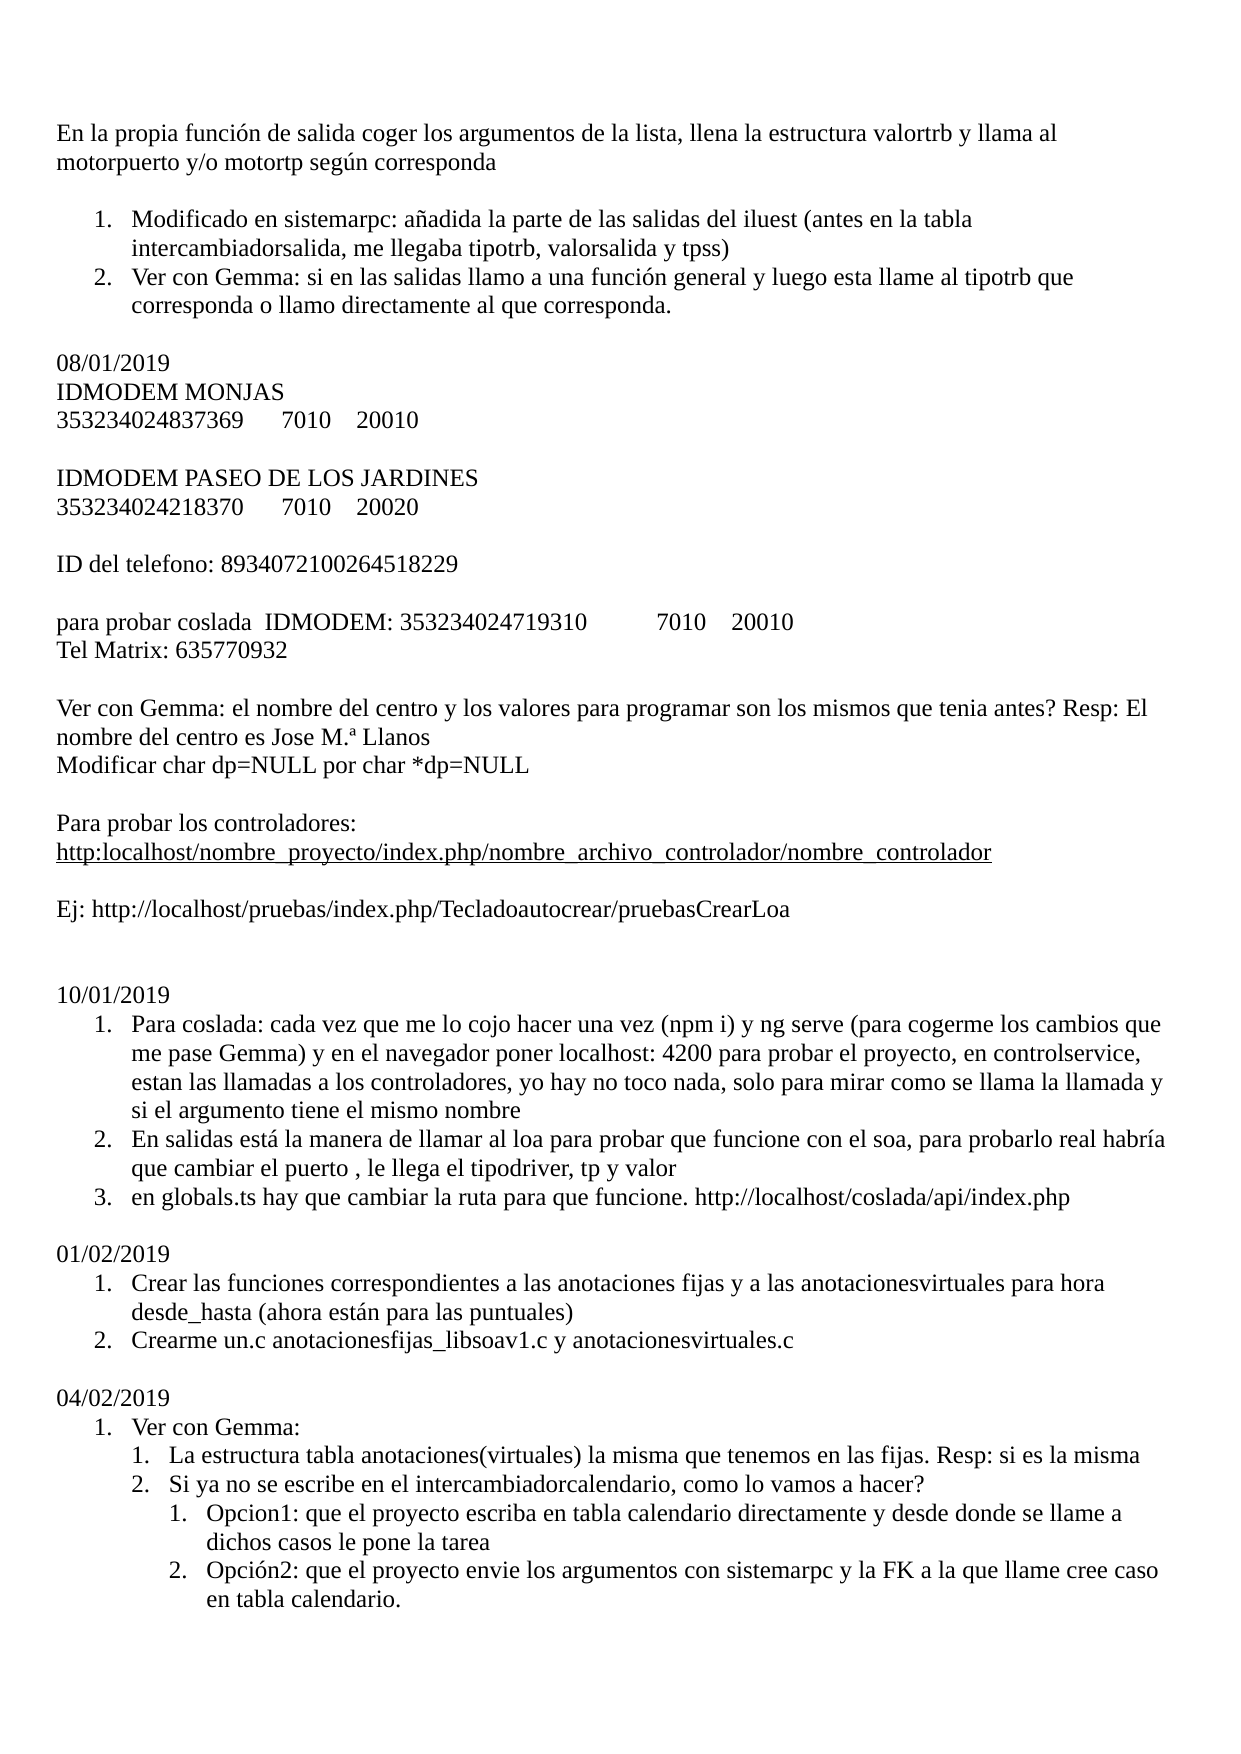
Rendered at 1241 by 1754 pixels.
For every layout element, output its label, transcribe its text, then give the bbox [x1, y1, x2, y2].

text 04/02/2019 [56, 1383, 1167, 1412]
text IDMODEM MONJAS [56, 377, 1167, 406]
text para probar coslada IDMODEM: 353234024719310 7010 20010 [56, 607, 1167, 636]
list En salidas está la manera de llamar al loa para probar que funcione con el soa, para probarlo real habría que cambiar el puerto , le llega el tipodriver, tp y valor [94, 1124, 1167, 1182]
text 353234024218370 7010 20020 [56, 492, 1167, 521]
text 10/01/2019 [56, 981, 1167, 1009]
list Si ya no se escribe en el intercambiadorcalendario, como lo vamos a hacer? [131, 1469, 1167, 1498]
text Modificar char dp=NULL por char *dp=NULL [56, 751, 1167, 779]
list Crear las funciones correspondientes a las anotaciones fijas y a las anotacionesvirtuales para hora desde_hasta (ahora están para las puntuales) [94, 1268, 1167, 1326]
text http:localhost/nombre_proyecto/index.php/nombre_archivo_controlador/nombre_controlador [56, 837, 1167, 866]
text IDMODEM PASEO DE LOS JARDINES [56, 463, 1167, 492]
list Modificado en sistemarpc: añadida la parte de las salidas del iluest (antes en la tabla intercambiadorsalida, me llegaba tipotrb, valorsalida y tpss) [94, 204, 1167, 262]
list en globals.ts hay que cambiar la ruta para que funcione. http://localhost/coslada/api/index.php [94, 1182, 1167, 1211]
text Para probar los controladores: [56, 808, 1167, 837]
list Opción2: que el proyecto envie los argumentos con sistemarpc y la FK a la que llame cree caso en tabla calendario. [169, 1556, 1167, 1613]
text ID del telefono: 8934072100264518229 [56, 549, 1167, 578]
list Para coslada: cada vez que me lo cojo hacer una vez (npm i) y ng serve (para cogerme los cambios que me pase Gemma) y en el navegador poner localhost: 4200 para probar el proyecto, en controlservice, estan las llamadas a los controladores, yo hay no toco nada, solo para mirar como se llama la llamada y si el argumento tiene el mismo nombre [94, 1009, 1167, 1124]
text Ej: http://localhost/pruebas/index.php/Tecladoautocrear/pruebasCrearLoa [56, 894, 1167, 923]
list Ver con Gemma: si en las salidas llamo a una función general y luego esta llame al tipotrb que corresponda o llamo directamente al que corresponda. [94, 262, 1167, 319]
list Crearme un.c anotacionesfijas_libsoav1.c y anotacionesvirtuales.c [94, 1326, 1167, 1354]
text 08/01/2019 [56, 348, 1167, 377]
list La estructura tabla anotaciones(virtuales) la misma que tenemos en las fijas. Resp: si es la misma [131, 1441, 1167, 1469]
text Tel Matrix: 635770932 [56, 636, 1167, 664]
text 01/02/2019 [56, 1239, 1167, 1268]
list Ver con Gemma: [94, 1412, 1167, 1441]
text En la propia función de salida coger los argumentos de la lista, llena la estructura valortrb y llama al motorpuerto y/o motortp según corresponda [56, 118, 1167, 176]
text 353234024837369 7010 20010 [56, 406, 1167, 434]
text Ver con Gemma: el nombre del centro y los valores para programar son los mismos que tenia antes? Resp: El nombre del centro es Jose M.ª Llanos [56, 693, 1167, 751]
list Opcion1: que el proyecto escriba en tabla calendario directamente y desde donde se llame a dichos casos le pone la tarea [169, 1498, 1167, 1556]
